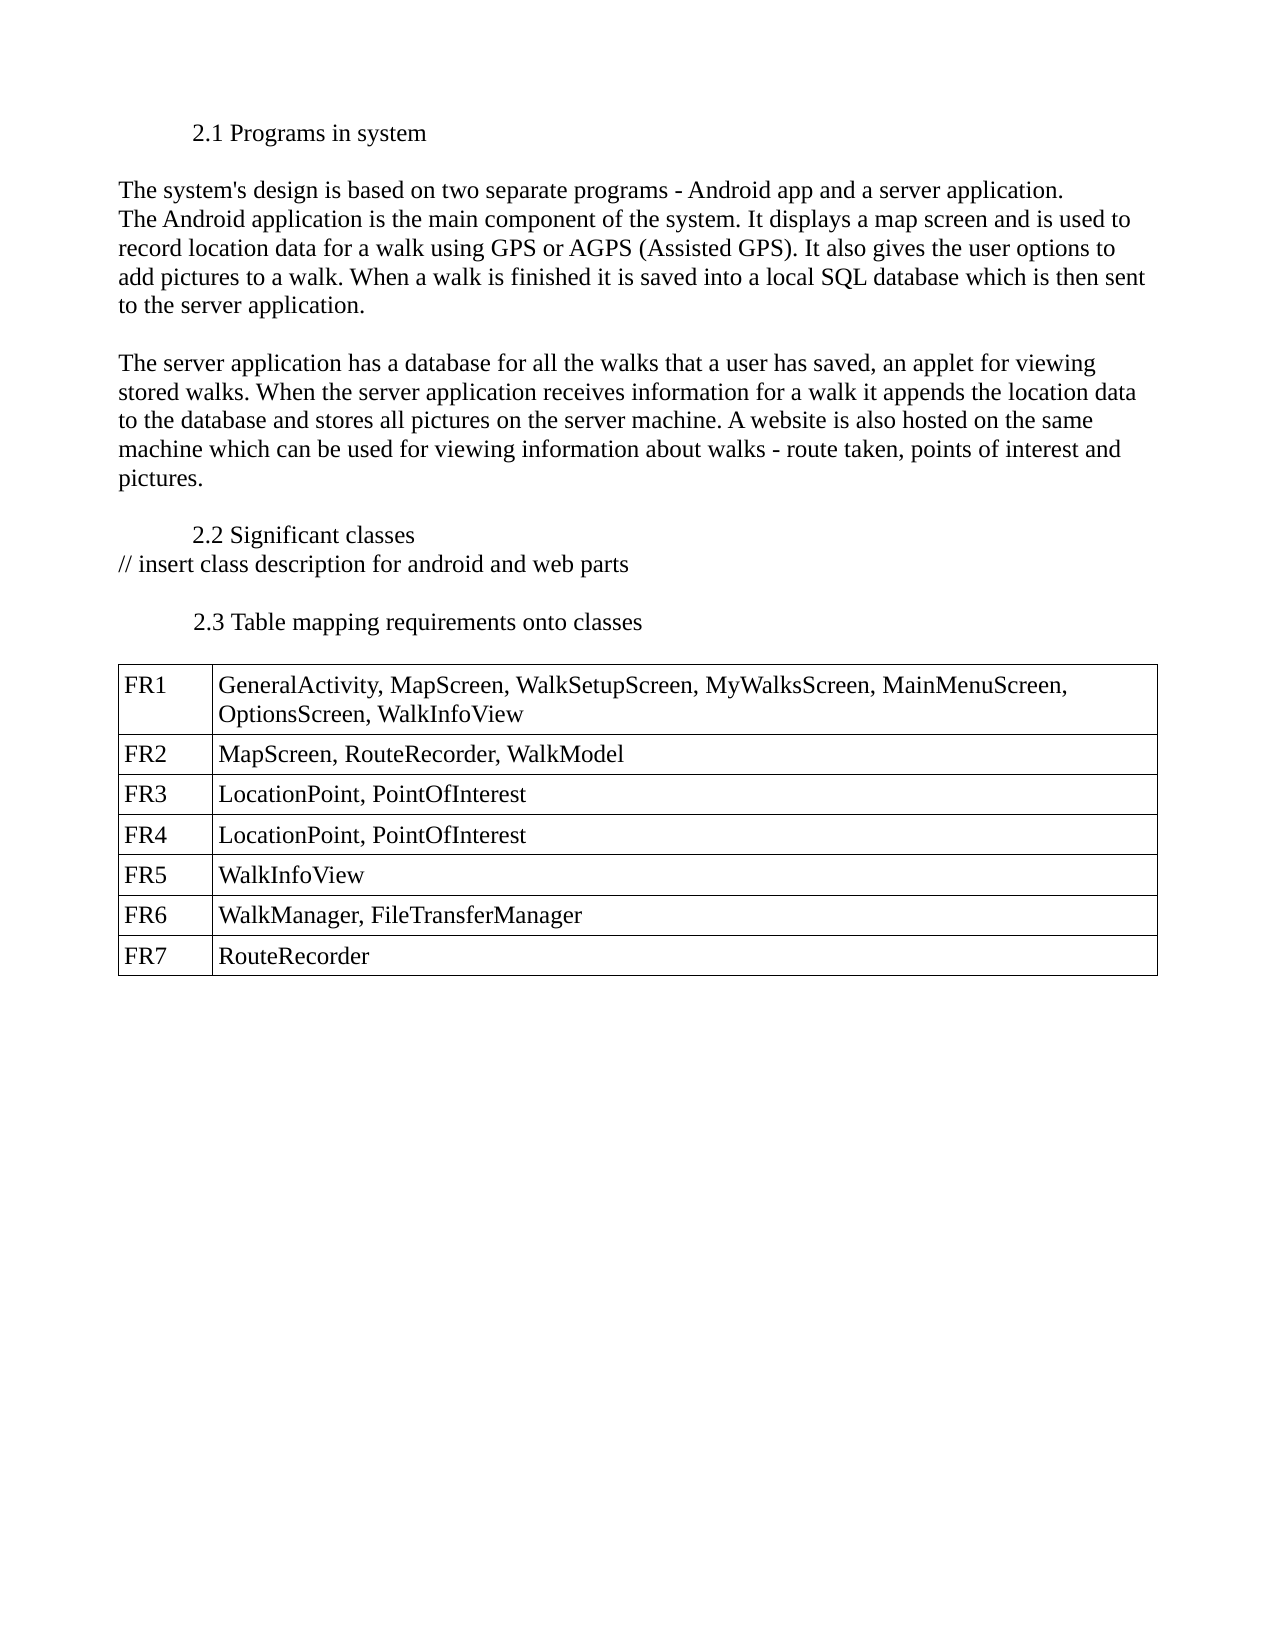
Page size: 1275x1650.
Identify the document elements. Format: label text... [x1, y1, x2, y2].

list Table mapping requirements onto classes [193, 607, 1157, 664]
table_cell MapScreen, RouteRecorder, WalkModel [213, 735, 1157, 774]
text The Android application is the main component of the system. It displays a map screen and is used to record location data for a walk using GPS or AGPS (Assisted GPS). It also gives the user options to add pictures to a walk. When a walk is finished it is saved into a local SQL database which is then sent to the server application. [118, 204, 1157, 319]
table_cell LocationPoint, PointOfInterest [213, 775, 1157, 814]
table_cell FR6 [119, 896, 212, 935]
text 2.2 Significant classes [118, 521, 1157, 549]
table_cell FR4 [119, 815, 212, 854]
text // insert class description for android and web parts [118, 549, 1157, 578]
table_cell WalkInfoView [213, 855, 1157, 895]
table_cell FR5 [119, 855, 212, 895]
text The server application has a database for all the walks that a user has saved, an applet for viewing stored walks. When the server application receives information for a walk it appends the location data to the database and stores all pictures on the server machine. A website is also hosted on the same machine which can be used for viewing information about walks - route taken, points of interest and pictures. [118, 348, 1157, 492]
text The system's design is based on two separate programs - Android app and a server application. [118, 176, 1157, 204]
table_cell FR7 [119, 936, 212, 975]
text 2.1 Programs in system [118, 118, 1157, 147]
table_header GeneralActivity, MapScreen, WalkSetupScreen, MyWalksScreen, MainMenuScreen, OptionsScreen, WalkInfoView [213, 665, 1157, 733]
table_cell RouteRecorder [213, 936, 1157, 975]
table_cell LocationPoint, PointOfInterest [213, 815, 1157, 854]
table_cell WalkManager, FileTransferManager [213, 896, 1157, 935]
table_cell FR2 [119, 735, 212, 774]
table_header FR1 [119, 665, 212, 733]
table_cell FR3 [119, 775, 212, 814]
